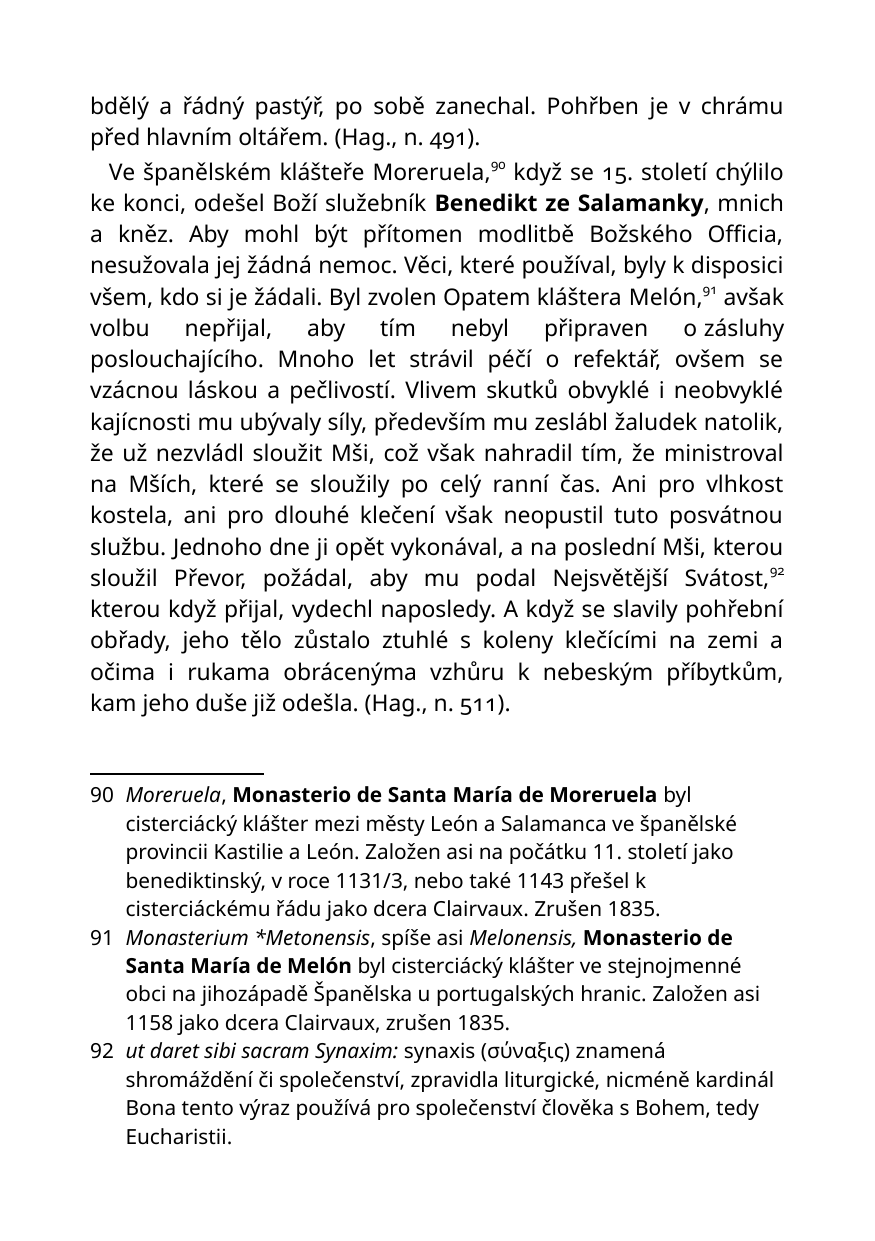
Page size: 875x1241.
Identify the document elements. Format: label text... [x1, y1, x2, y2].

text bdělý a řádný pastýř, po sobě zanechal. Pohřben je v chrámu před hlavním oltářem. (Hag., n. 491). [90, 90, 784, 152]
text Ve španělském klášteře Moreruela, když se 15. století chýlilo ke konci, odešel Boží služebník Benedikt ze Salamanky, mnich a kněz. Aby mohl být přítomen modlitbě Božského Officia, nesužovala jej žádná nemoc. Věci, které používal, byly k disposici všem, kdo si je žádali. Byl zvolen Opatem kláštera Melón, avšak volbu nepřijal, aby tím nebyl připraven o zásluhy poslouchajícího. Mnoho let strávil péčí o refektář, ovšem se vzácnou láskou a pečlivostí. Vlivem skutků obvyklé i neobvyklé kajícnosti mu ubývaly síly, především mu zeslábl žaludek natolik, že už nezvládl sloužit Mši, což však nahradil tím, že ministroval na Mších, které se sloužily po celý ranní čas. Ani pro vlhkost kostela, ani pro dlouhé klečení však neopustil tuto posvátnou službu. Jednoho dne ji opět vykonával, a na poslední Mši, kterou sloužil Převor, požádal, aby mu podal Nejsvětější Svátost, kterou když přijal, vydechl naposledy. A když se slavily pohřební obřady, jeho tělo zůstalo ztuhlé s koleny klečícími na zemi a očima i rukama obrácenýma vzhůru k nebeským příbytkům, kam jeho duše již odešla. (Hag., n. 511). [90, 156, 784, 718]
text Monasterium *Metonensis, spíše asi Melonensis, Monasterio de Santa María de Melón byl cisterciácký klášter ve stejnojmenné obci na jihozápadě Španělska u portugalských hranic. Založen asi 1158 jako dcera Clairvaux, zrušen 1835. [90, 923, 784, 1036]
text Moreruela, Monasterio de Santa María de Moreruela byl cisterciácký klášter mezi městy León a Salamanca ve španělské provincii Kastilie a León. Založen asi na počátku 11. století jako benediktinský, v roce 1131/3, nebo také 1143 přešel k cisterciáckému řádu jako dcera Clairvaux. Zrušen 1835. [90, 781, 784, 923]
text ut daret sibi sacram Synaxim: synaxis (σύναξις) znamená shromáždění či společenství, zpravidla liturgické, nicméně kardinál Bona tento výraz používá pro společenství člověka s Bohem, tedy Eucharistii. [90, 1036, 784, 1150]
